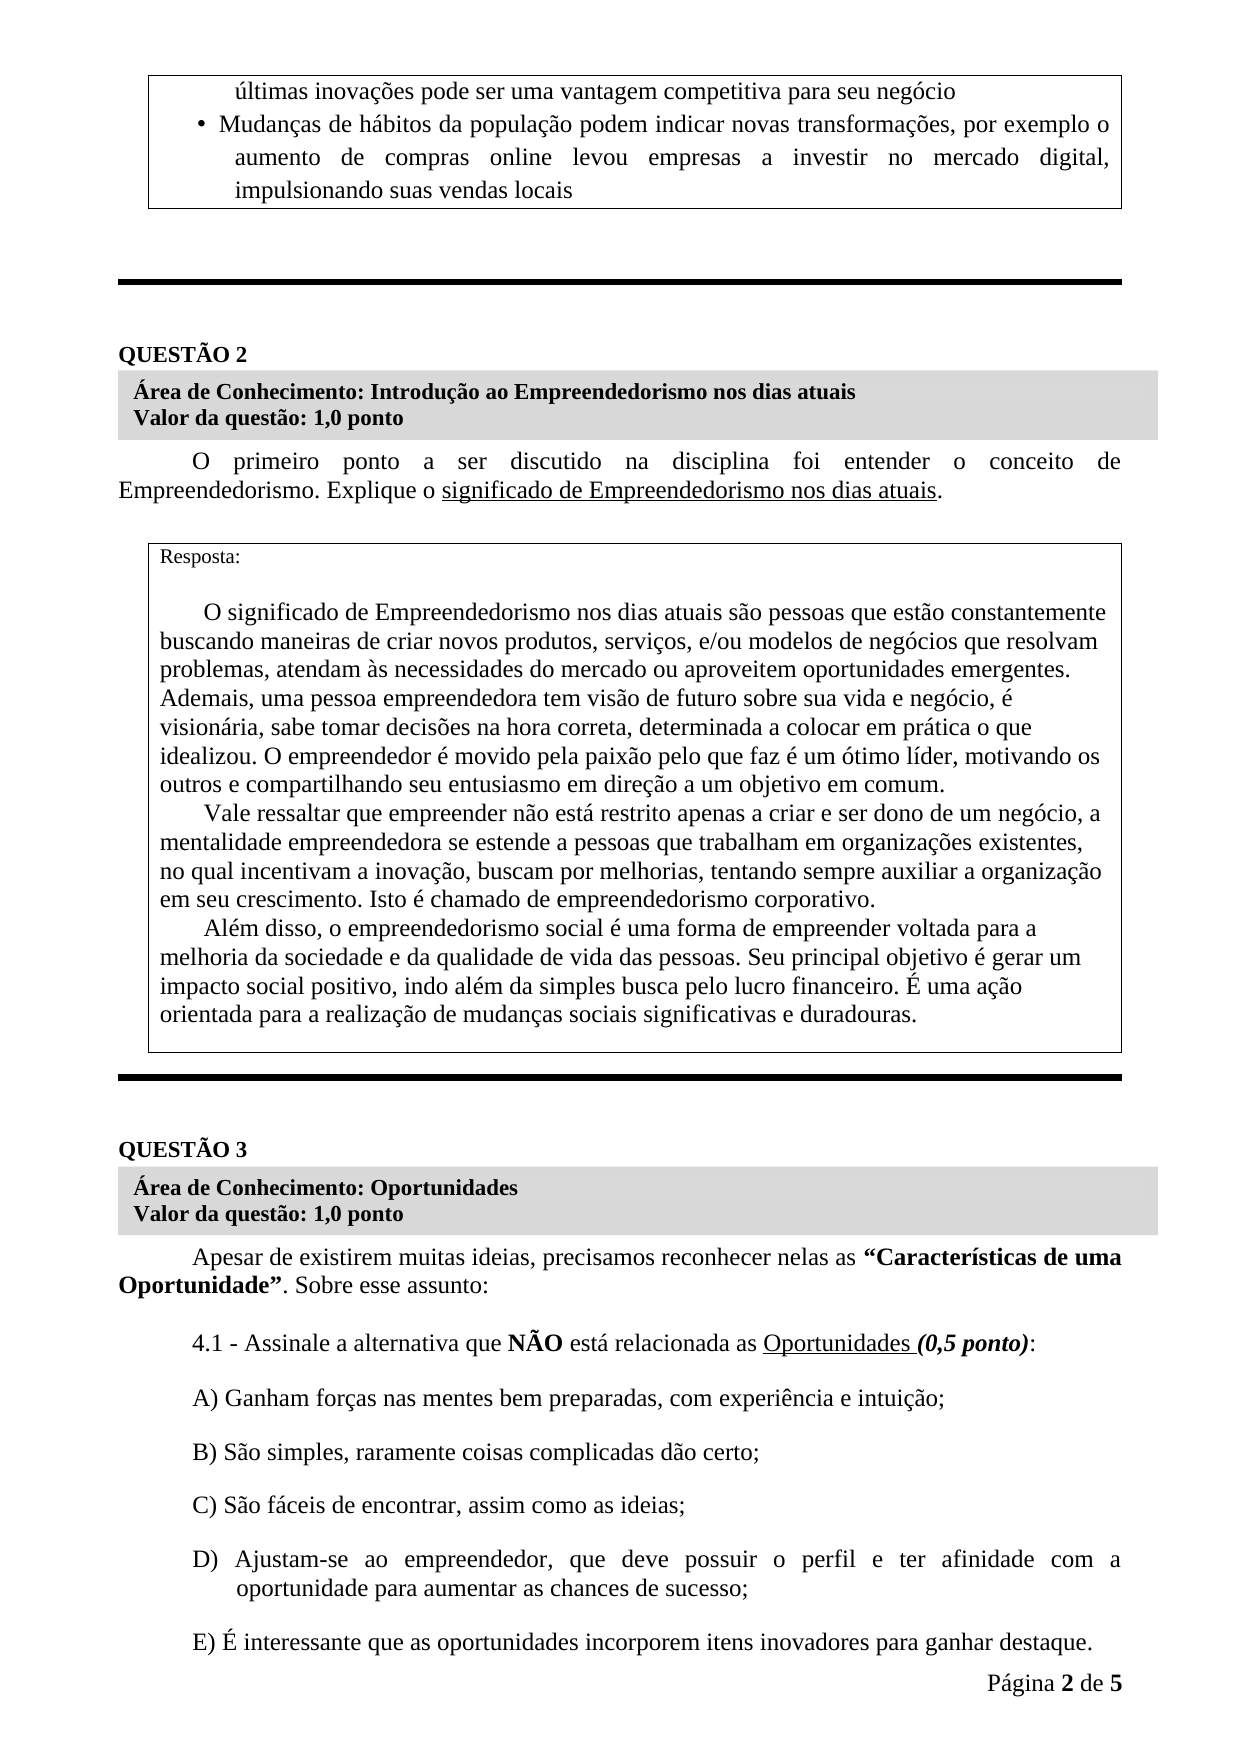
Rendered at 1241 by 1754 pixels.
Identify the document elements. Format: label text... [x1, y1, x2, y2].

text B) São simples, raramente coisas complicadas dão certo; [192, 1437, 1122, 1466]
text D) Ajustam-se ao empreendedor, que deve possuir o perfil e ter afinidade com a oportunidade para aumentar as chances de sucesso; [192, 1544, 1122, 1602]
text O primeiro ponto a ser discutido na disciplina foi entender o conceito de Empreendedorismo. Explique o significado de Empreendedorismo nos dias atuais. [118, 446, 1122, 504]
text A) Ganham forças nas mentes bem preparadas, com experiência e intuição; [192, 1383, 1122, 1412]
text C) São fáceis de encontrar, assim como as ideias; [192, 1491, 1122, 1519]
text QUESTÃO 2 [118, 341, 1122, 367]
text Apesar de existirem muitas ideias, precisamos reconhecer nelas as “Características de uma Oportunidade”. Sobre esse assunto: [118, 1242, 1122, 1299]
text Área de Conhecimento: Introdução ao Empreendedorismo nos dias atuais [133, 378, 1143, 404]
table_header Resposta: O significado de Empreendedorismo nos dias atuais são pessoas que estão constantemente buscando maneiras de criar novos produtos, serviços, e/ou modelos de negócios que resolvam problemas, atendam às necessidades do mercado ou aproveitem oportunidades emergentes. Ademais, uma pessoa empreendedora tem visão de futuro sobre sua vida e negócio, é visionária, sabe tomar decisões na hora correta, determinada a colocar em prática o que idealizou. O empreendedor é movido pela paixão pelo que faz é um ótimo líder, motivando os outros e compartilhando seu entusiasmo em direção a um objetivo em comum. Vale ressaltar que empreender não está restrito apenas a criar e ser dono de um negócio, a mentalidade empreendedora se estende a pessoas que trabalham em organizações existentes, no qual incentivam a inovação, buscam por melhorias, tentando sempre auxiliar a organização em seu crescimento. Isto é chamado de empreendedorismo corporativo. Além disso, o empreendedorismo social é uma forma de empreender voltada para a melhoria da sociedade e da qualidade de vida das pessoas. Seu principal objetivo é gerar um impacto social positivo, indo além da simples busca pelo lucro financeiro. É uma ação orientada para a realização de mudanças sociais significativas e duradouras. [149, 544, 1121, 1052]
text Valor da questão: 1,0 ponto [133, 404, 1143, 431]
text Valor da questão: 1,0 ponto [133, 1201, 1143, 1227]
text Área de Conhecimento: Oportunidades [133, 1174, 1143, 1201]
table_header últimas inovações pode ser uma vantagem competitiva para seu negócio Mudanças de hábitos da população podem indicar novas transformações, por exemplo o aumento de compras online levou empresas a investir no mercado digital, impulsionando suas vendas locais [149, 76, 1121, 208]
text 4.1 - Assinale a alternativa que NÃO está relacionada as Oportunidades (0,5 ponto): [118, 1328, 1122, 1357]
text QUESTÃO 3 [118, 1136, 1122, 1163]
text E) É interessante que as oportunidades incorporem itens inovadores para ganhar destaque. [192, 1627, 1122, 1656]
